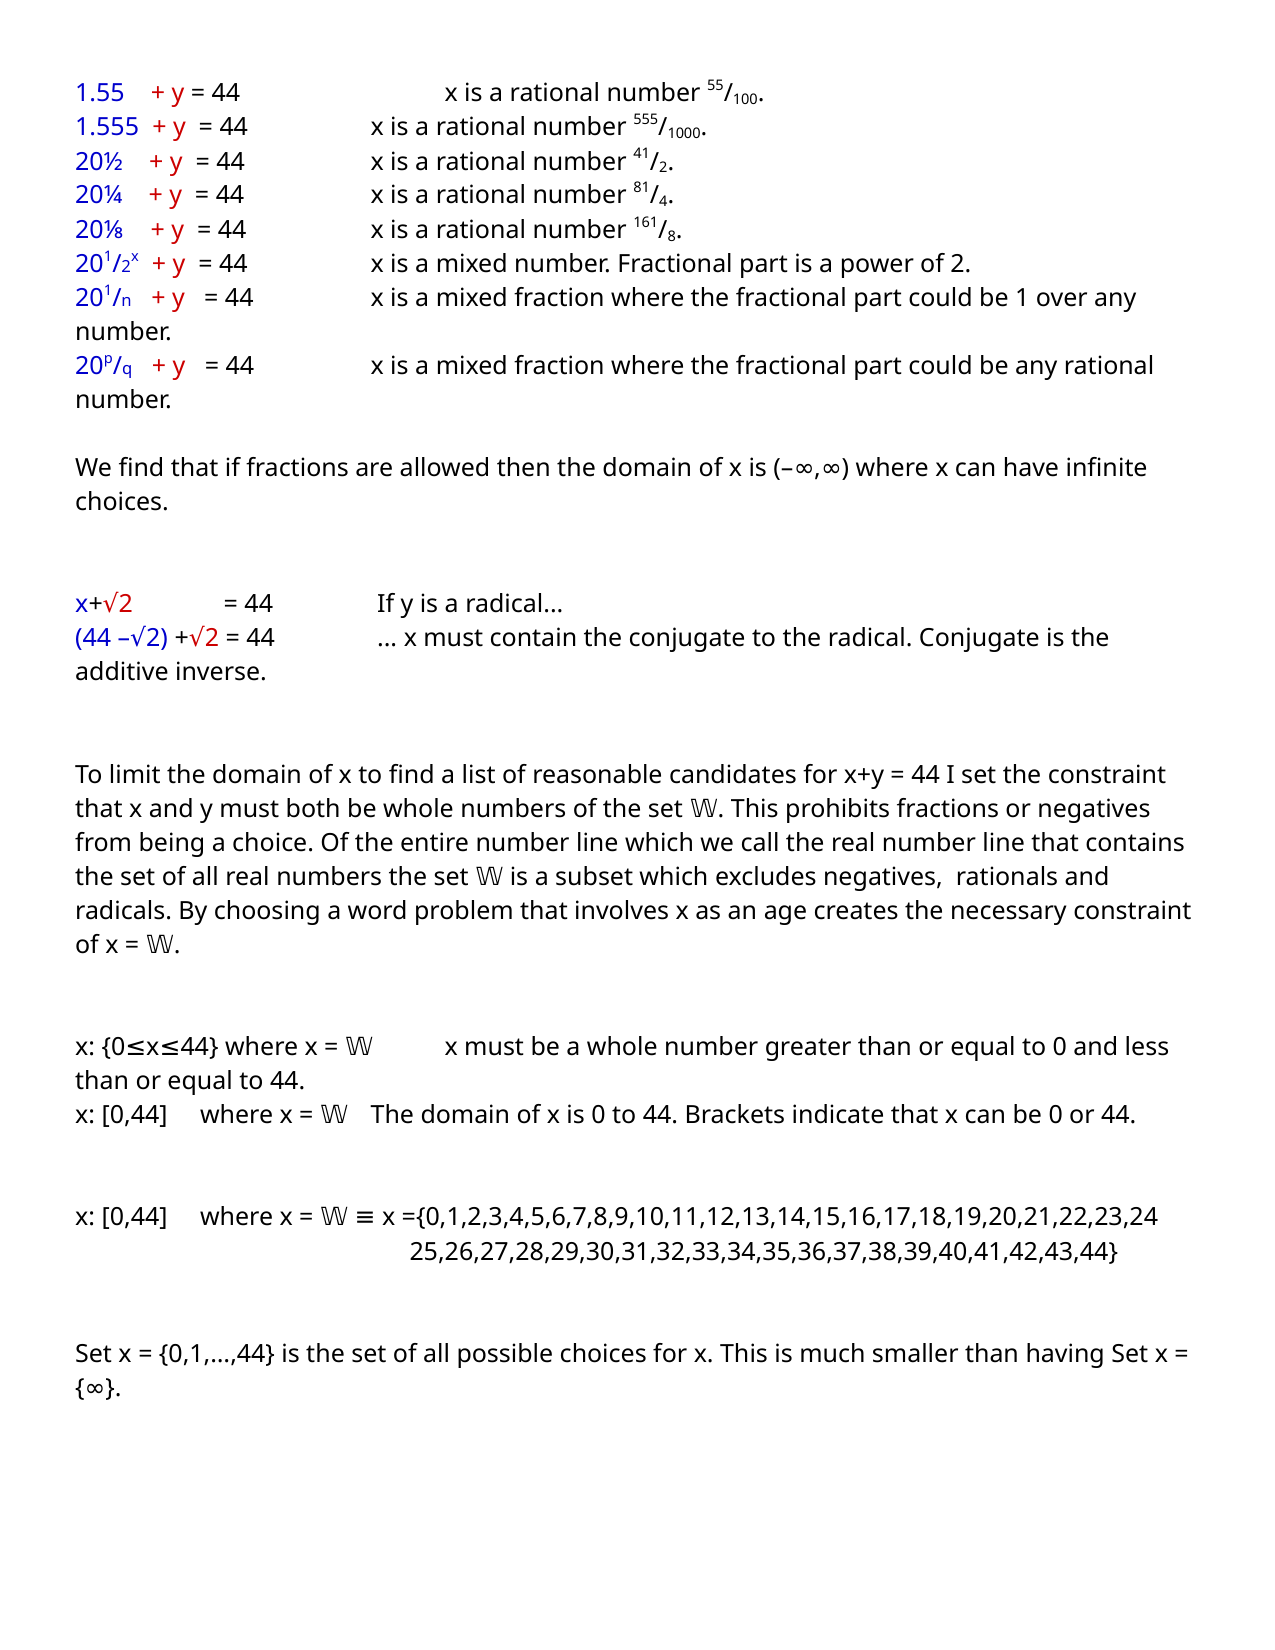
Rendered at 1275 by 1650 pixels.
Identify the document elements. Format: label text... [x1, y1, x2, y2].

text We find that if fractions are allowed then the domain of x is (–∞,∞) where x can have infinite choices. [75, 450, 1200, 518]
text 1.55 + y = 44 x is a rational number 55/100. [75, 75, 1200, 109]
text 20⅛ + y = 44 x is a rational number 161/8. [75, 211, 1200, 245]
text x: [0,44] where x = 𝕎 The domain of x is 0 to 44. Brackets indicate that x can be 0 or 44. [75, 1097, 1200, 1131]
text x: [0,44] where x = 𝕎 ≡ x ={0,1,2,3,4,5,6,7,8,9,10,11,12,13,14,15,16,17,18,19,20,21,22,23,24 [75, 1199, 1200, 1233]
text 20½ + y = 44 x is a rational number 41/2. [75, 143, 1200, 177]
text x: {0≤x≤44} where x = 𝕎 x must be a whole number greater than or equal to 0 and less than or equal to 44. [75, 1029, 1200, 1097]
text 1.555 + y = 44 x is a rational number 555/1000. [75, 109, 1200, 143]
text 20p/q + y = 44 x is a mixed fraction where the fractional part could be any rational number. [75, 347, 1200, 416]
text To limit the domain of x to find a list of reasonable candidates for x+y = 44 I set the constraint that x and y must both be whole numbers of the set 𝕎. This prohibits fractions or negatives from being a choice. Of the entire number line which we call the real number line that contains the set of all real numbers the set 𝕎 is a subset which excludes negatives, rationals and radicals. By choosing a word problem that involves x as an age creates the necessary constraint of x = 𝕎. [75, 756, 1200, 961]
text 201/n + y = 44 x is a mixed fraction where the fractional part could be 1 over any number. [75, 279, 1200, 347]
text 25,26,27,28,29,30,31,32,33,34,35,36,37,38,39,40,41,42,43,44} [75, 1233, 1200, 1267]
text Set x = {0,1,…,44} is the set of all possible choices for x. This is much smaller than having Set x = {∞}. [75, 1335, 1200, 1403]
text x+√2 = 44 If y is a radical... [75, 586, 1200, 620]
text (44 –√2) +√2 = 44 ... x must contain the conjugate to the radical. Conjugate is the additive inverse. [75, 620, 1200, 688]
text 20¼ + y = 44 x is a rational number 81/4. [75, 177, 1200, 211]
text 201/2x + y = 44 x is a mixed number. Fractional part is a power of 2. [75, 245, 1200, 279]
